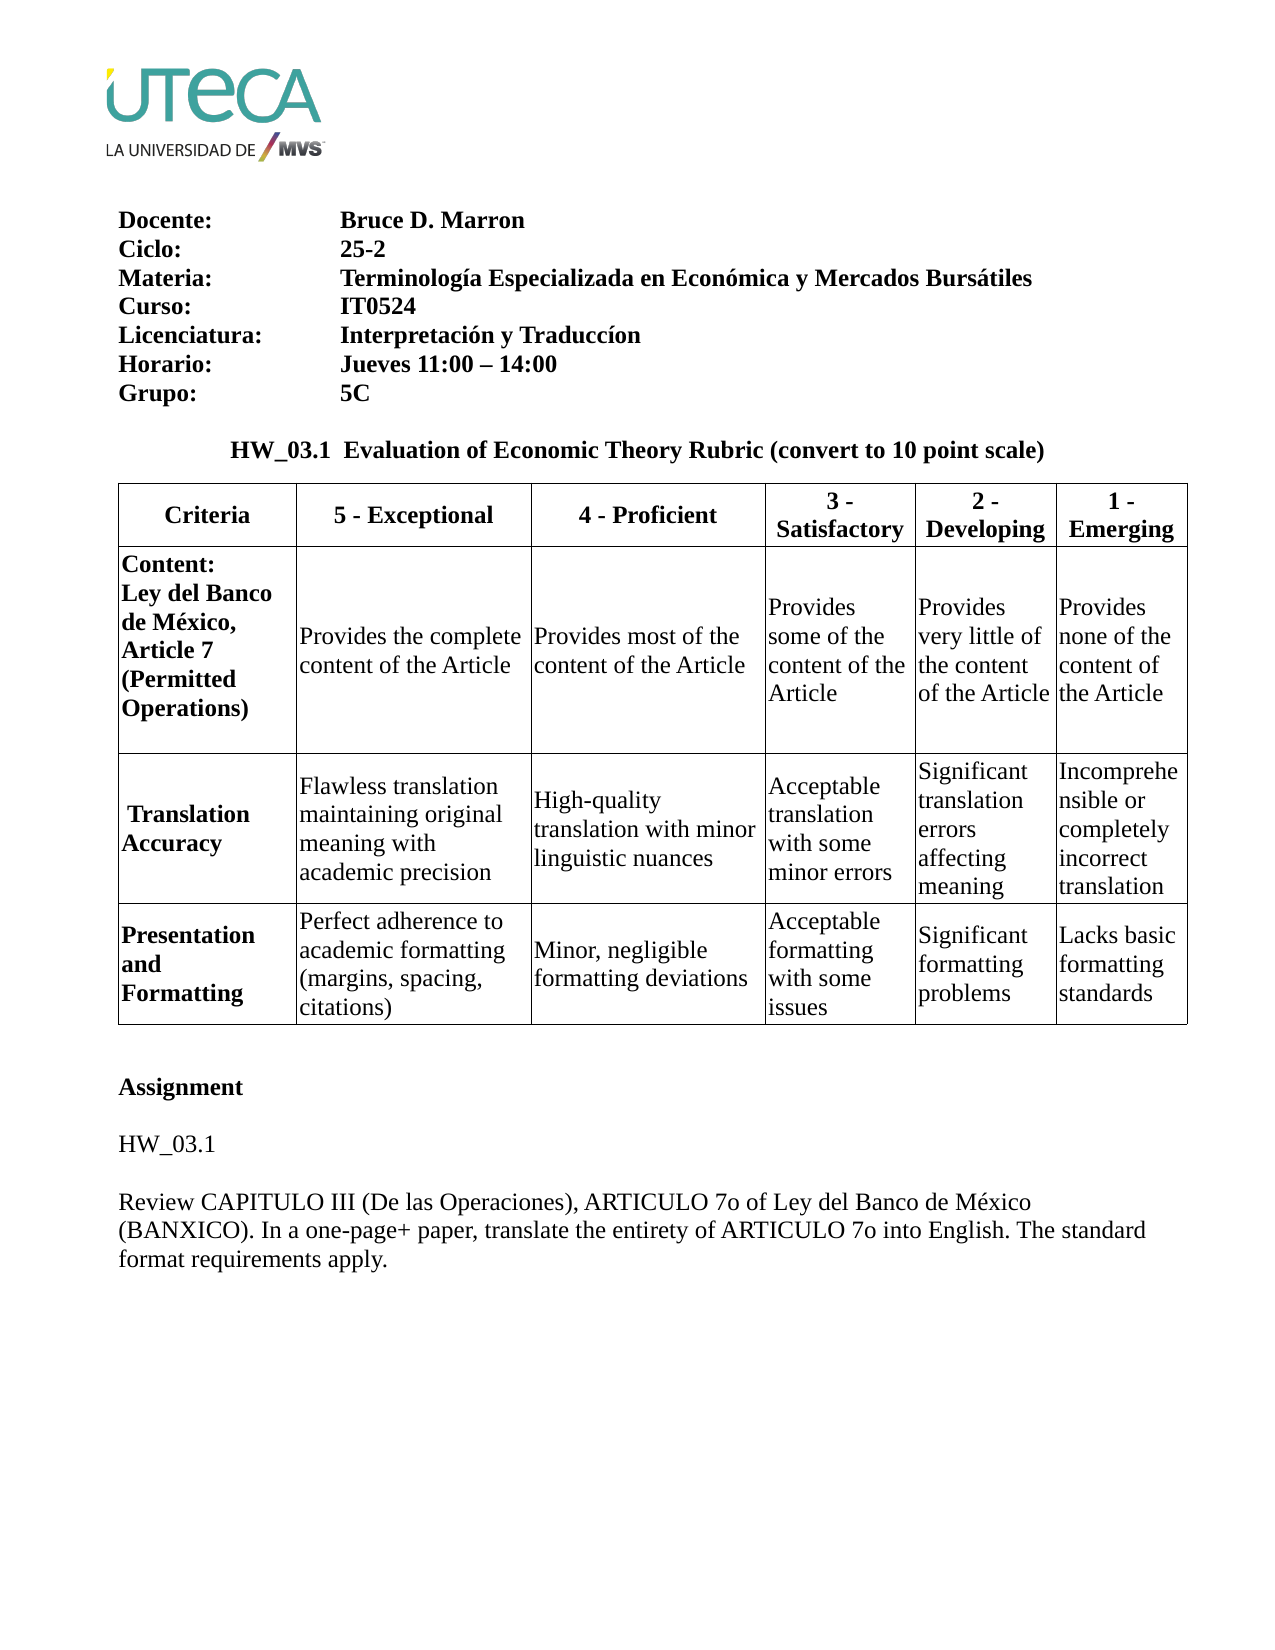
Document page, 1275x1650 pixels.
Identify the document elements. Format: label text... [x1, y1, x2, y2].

table_cell Provides the complete content of the Article [297, 547, 531, 753]
table_cell Content: Ley del Banco de México, Article 7 (Permitted Operations) [119, 547, 296, 753]
table_cell Provides some of the content of the Article [766, 547, 915, 753]
text Curso: IT0524 [118, 291, 1157, 320]
text Materia: Terminología Especializada en Económica y Mercados Bursátiles [118, 263, 1157, 291]
text Ciclo: 25-2 [118, 234, 1157, 263]
table_cell Flawless translation maintaining original meaning with academic precision [297, 754, 531, 903]
text HW_03.1 [118, 1129, 1157, 1158]
table_cell Lacks basic formatting standards [1057, 904, 1187, 1024]
table_header 1 - Emerging [1057, 484, 1187, 546]
table_header Criteria [119, 484, 296, 546]
text Licenciatura: Interpretación y Traduccíon [118, 320, 1157, 349]
text Horario: Jueves 11:00 – 14:00 [118, 349, 1157, 378]
table_header 4 - Proficient [532, 484, 765, 546]
table_header 2 - Developing [916, 484, 1056, 546]
text Assignment [118, 1072, 1157, 1100]
table_header 3 - Satisfactory [766, 484, 915, 546]
table_header 5 - Exceptional [297, 484, 531, 546]
table_cell High-quality translation with minor linguistic nuances [532, 754, 765, 903]
table_cell Acceptable translation with some minor errors [766, 754, 915, 903]
text Grupo: 5C [118, 378, 1157, 406]
table_cell Minor, negligible formatting deviations [532, 904, 765, 1024]
table_cell Acceptable formatting with some issues [766, 904, 915, 1024]
table_cell Significant translation errors affecting meaning [916, 754, 1056, 903]
table_cell Provides most of the content of the Article [532, 547, 765, 753]
table_cell Provides very little of the content of the Article [916, 547, 1056, 753]
table_cell Presentation and Formatting [119, 904, 296, 1024]
table_cell Translation Accuracy [119, 754, 296, 903]
text HW_03.1 Evaluation of Economic Theory Rubric (convert to 10 point scale) [118, 435, 1157, 464]
table_cell Significant formatting problems [916, 904, 1056, 1024]
table_cell Perfect adherence to academic formatting (margins, spacing, citations) [297, 904, 531, 1024]
text Review CAPITULO III (De las Operaciones), ARTICULO 7o of Ley del Banco de México (BANXICO). In a one-page+ paper, translate the entirety of ARTICULO 7o into English. The standard format requirements apply. [118, 1187, 1157, 1273]
table_cell Incomprehensible or completely incorrect translation [1057, 754, 1187, 903]
table_cell Provides none of the content of the Article [1057, 547, 1187, 753]
picture [104, 64, 328, 166]
text Docente: Bruce D. Marron [118, 205, 1157, 234]
